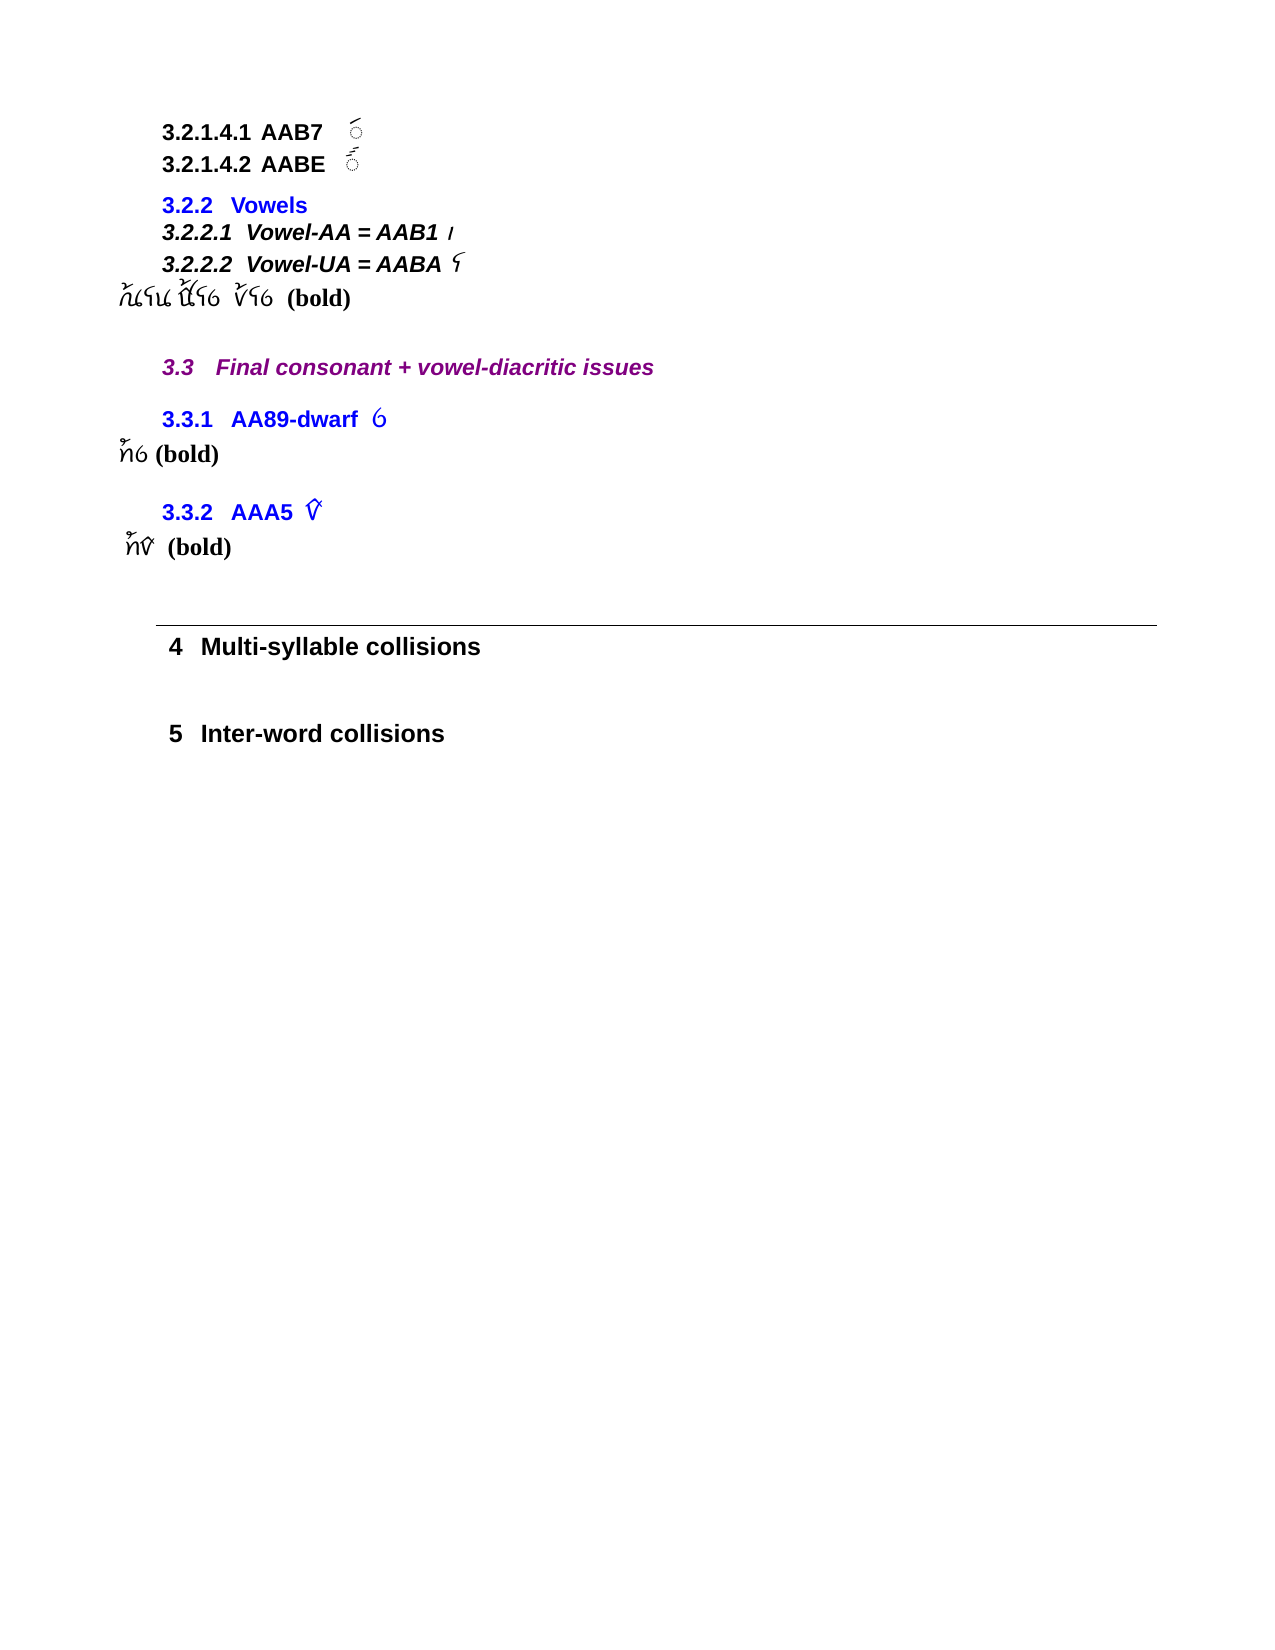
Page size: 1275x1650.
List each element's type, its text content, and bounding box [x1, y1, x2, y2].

subtitle AAB7 ꪷ [156, 118, 1157, 150]
subtitle Multi-syllable collisions [156, 626, 1157, 660]
text ꪀꪳꪥ (bold) [118, 532, 1157, 566]
subtitle AAA5 ꪥ [156, 494, 1157, 532]
text ꪀꪳꪉ (bold) [118, 439, 1157, 473]
text ꪄ꫁ꪺꪙ ꪠ꫁ꪺꪉ ꪚ꫁ꪺꪉ (bold) [118, 283, 1157, 316]
subtitle Vowel-UA = AABA ꪺ [156, 250, 1157, 283]
subtitle Final consonant + vowel-diacritic issues [156, 354, 1157, 380]
subtitle Vowel-AA = AAB1 ꪱ [156, 218, 1157, 250]
subtitle AABE ꪾ [156, 150, 1157, 183]
subtitle Inter-word collisions [156, 712, 1157, 753]
subtitle Vowels [156, 192, 1157, 218]
subtitle AA89-dwarf ꪉ [156, 401, 1157, 439]
